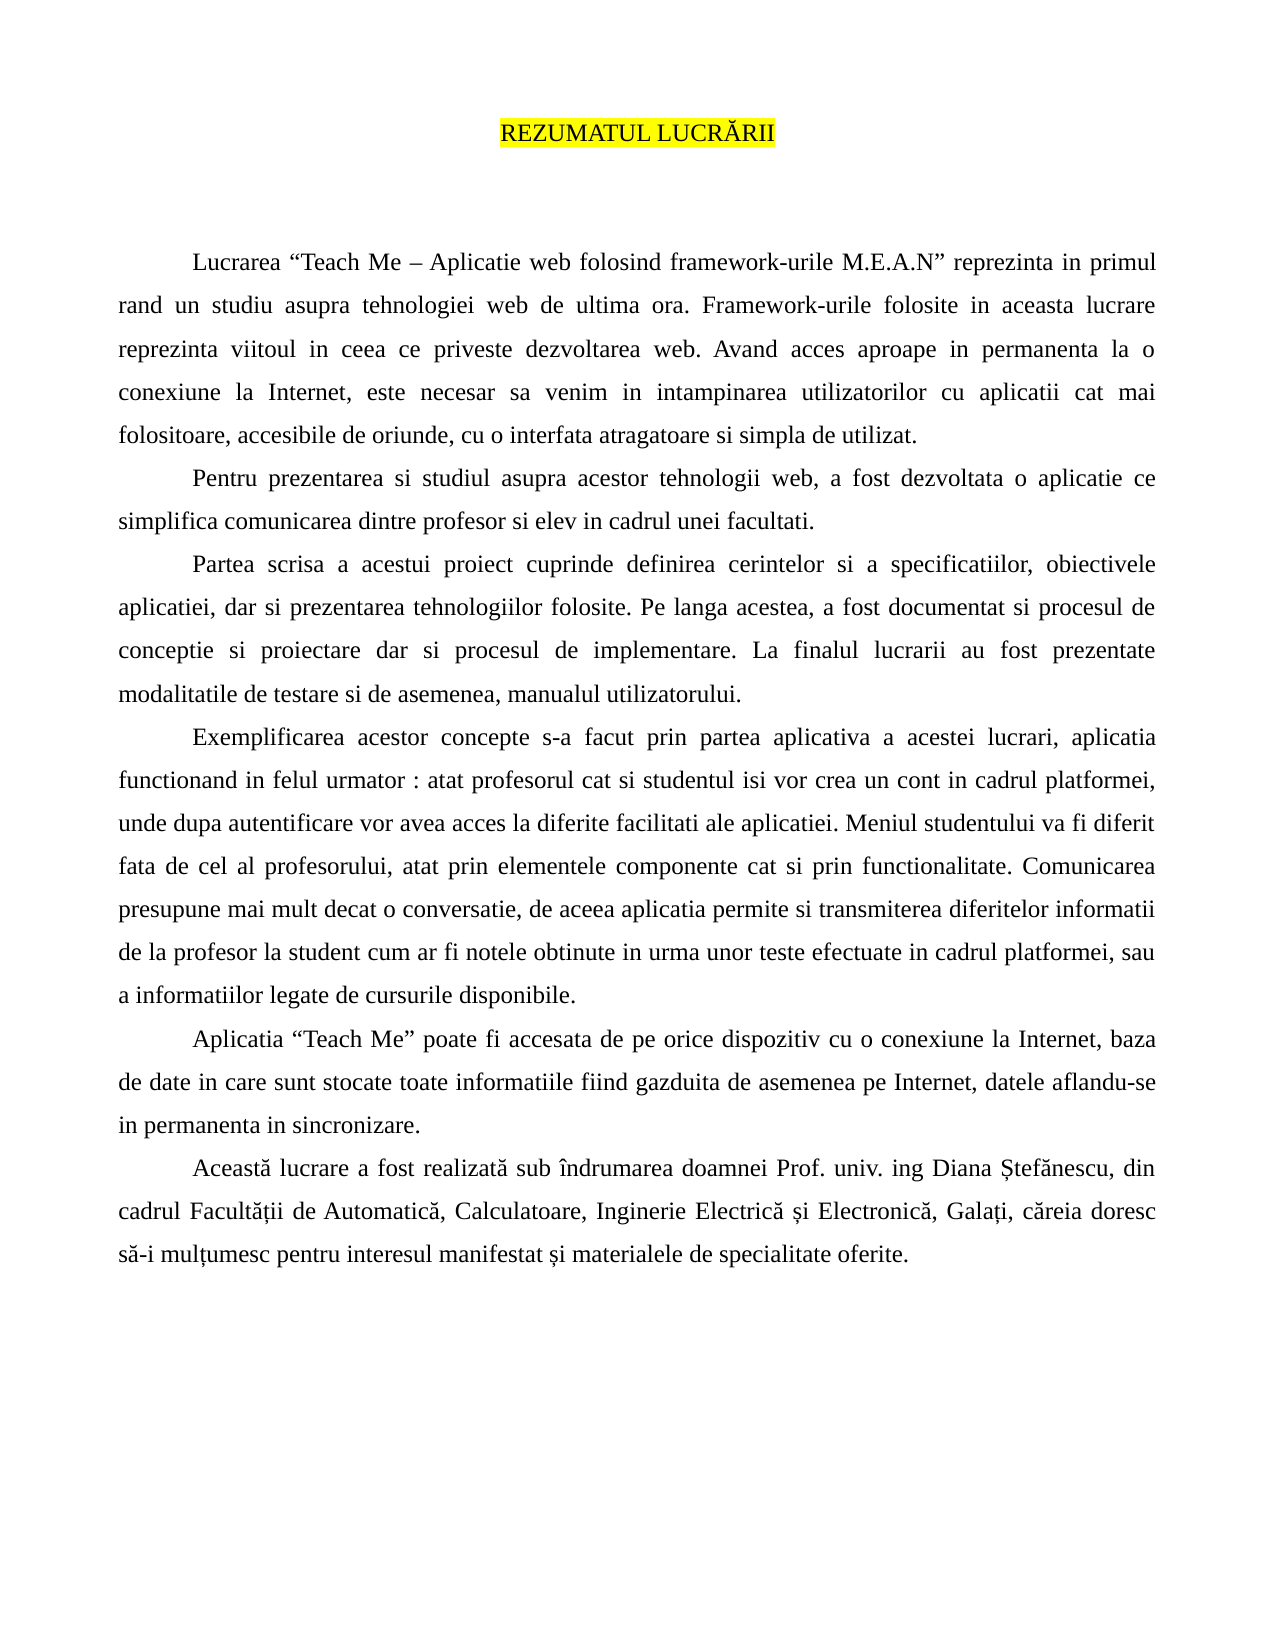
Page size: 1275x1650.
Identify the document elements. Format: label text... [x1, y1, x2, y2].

text Aplicatia “Teach Me” poate fi accesata de pe orice dispozitiv cu o conexiune la Internet, baza de date in care sunt stocate toate informatiile fiind gazduita de asemenea pe Internet, datele aflandu-se in permanenta in sincronizare. [118, 1024, 1157, 1139]
text Această lucrare a fost realizată sub îndrumarea doamnei Prof. univ. ing Diana Ștefănescu, din cadrul Facultății de Automatică, Calculatoare, Inginerie Electrică și Electronică, Galați, căreia doresc să-i mulțumesc pentru interesul manifestat și materialele de specialitate oferite. [118, 1153, 1157, 1268]
text REZUMATUL LUCRĂRII [118, 118, 1157, 147]
text Pentru prezentarea si studiul asupra acestor tehnologii web, a fost dezvoltata o aplicatie ce simplifica comunicarea dintre profesor si elev in cadrul unei facultati. [118, 463, 1157, 535]
text Exemplificarea acestor concepte s-a facut prin partea aplicativa a acestei lucrari, aplicatia functionand in felul urmator : atat profesorul cat si studentul isi vor crea un cont in cadrul platformei, unde dupa autentificare vor avea acces la diferite facilitati ale aplicatiei. Meniul studentului va fi diferit fata de cel al profesorului, atat prin elementele componente cat si prin functionalitate. Comunicarea presupune mai mult decat o conversatie, de aceea aplicatia permite si transmiterea diferitelor informatii de la profesor la student cum ar fi notele obtinute in urma unor teste efectuate in cadrul platformei, sau a informatiilor legate de cursurile disponibile. [118, 722, 1157, 1009]
text Partea scrisa a acestui proiect cuprinde definirea cerintelor si a specificatiilor, obiectivele aplicatiei, dar si prezentarea tehnologiilor folosite. Pe langa acestea, a fost documentat si procesul de conceptie si proiectare dar si procesul de implementare. La finalul lucrarii au fost prezentate modalitatile de testare si de asemenea, manualul utilizatorului. [118, 549, 1157, 707]
text Lucrarea “Teach Me – Aplicatie web folosind framework-urile M.E.A.N” reprezinta in primul rand un studiu asupra tehnologiei web de ultima ora. Framework-urile folosite in aceasta lucrare reprezinta viitoul in ceea ce priveste dezvoltarea web. Avand acces aproape in permanenta la o conexiune la Internet, este necesar sa venim in intampinarea utilizatorilor cu aplicatii cat mai folositoare, accesibile de oriunde, cu o interfata atragatoare si simpla de utilizat. [118, 247, 1157, 449]
